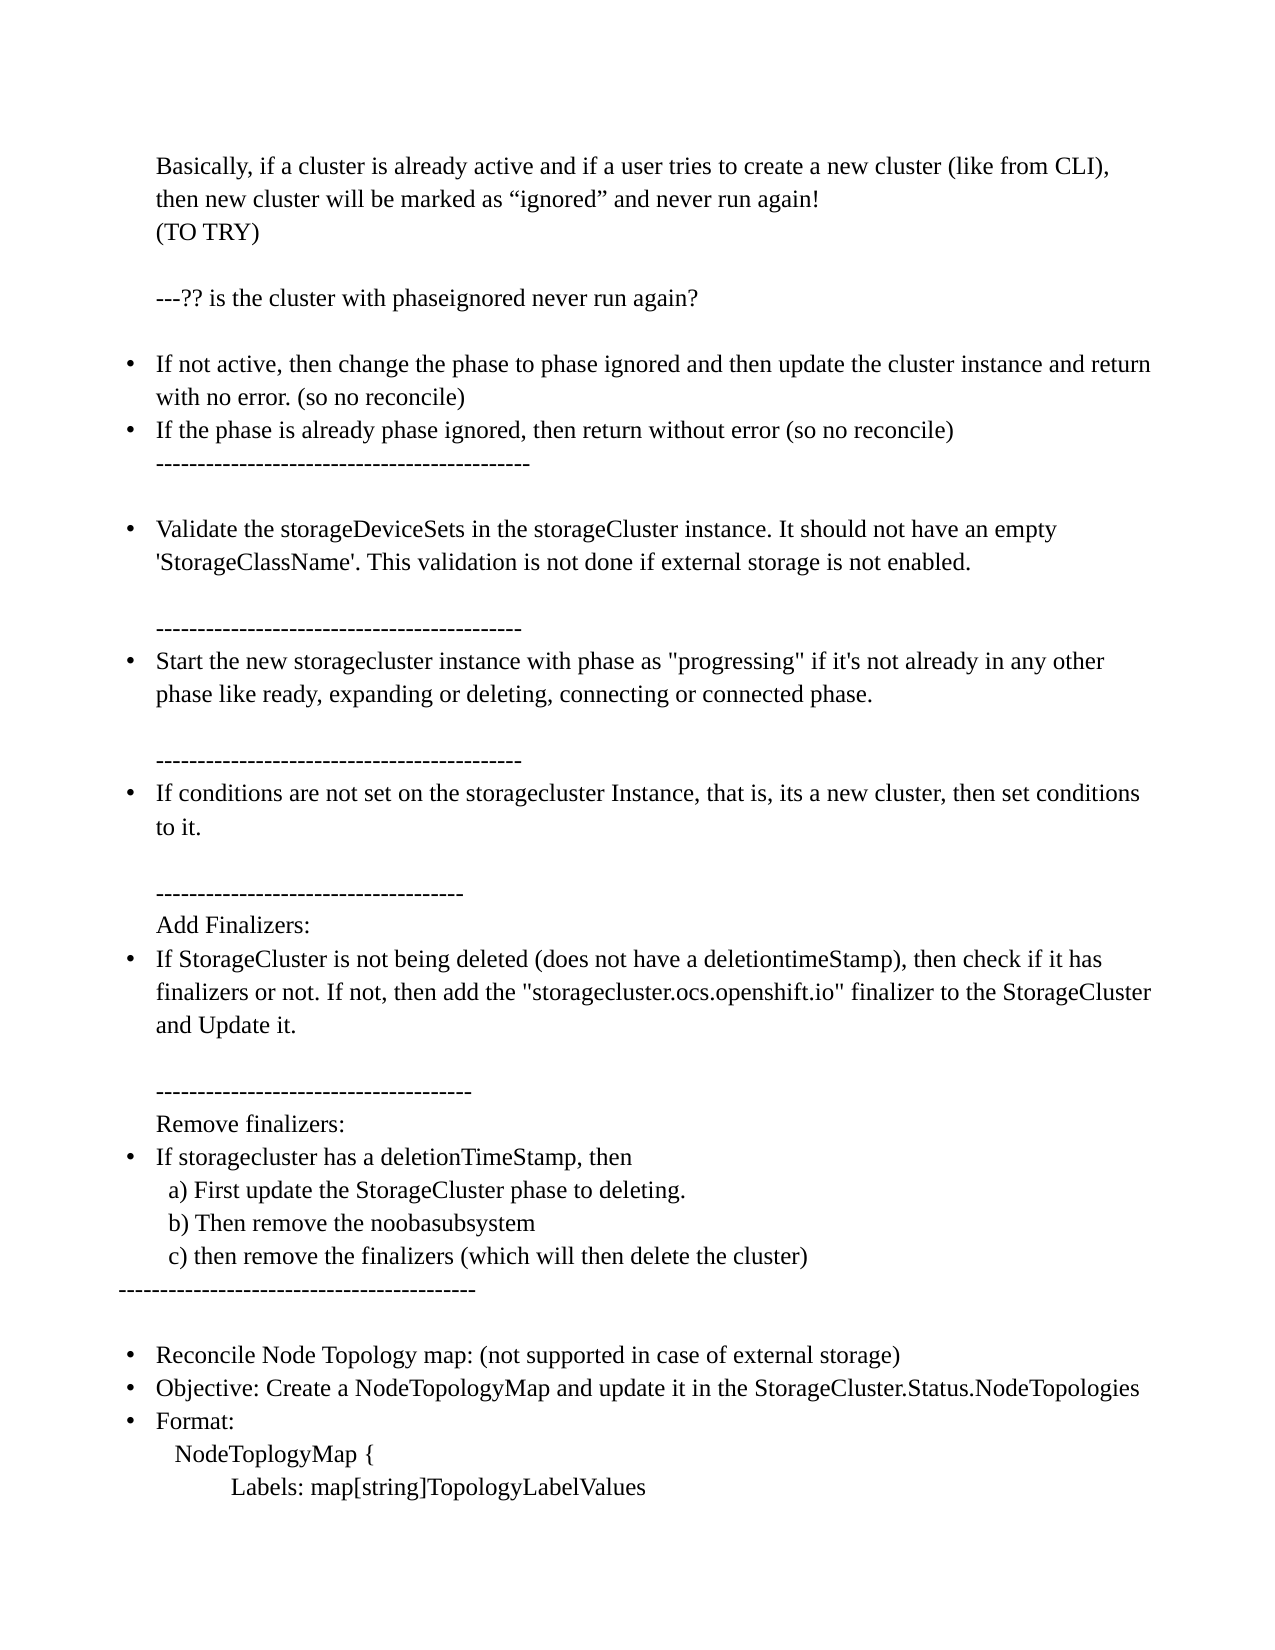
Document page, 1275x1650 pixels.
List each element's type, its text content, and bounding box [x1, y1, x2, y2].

list a) First update the StorageCluster phase to deleting. [156, 1175, 1157, 1203]
list --------------------------------------------- [156, 448, 1157, 477]
list If not active, then change the phase to phase ignored and then update the cluster instance and return with no error. (so no reconcile) [156, 349, 1157, 411]
text Basically, if a cluster is already active and if a user tries to create a new cluster (like from CLI), then new cluster will be marked as “ignored” and never run again! [156, 151, 1157, 213]
list NodeToplogyMap { [156, 1439, 1157, 1468]
list Labels: map[string]TopologyLabelValues [156, 1472, 1157, 1501]
text Add Finalizers: [156, 911, 1157, 939]
list Start the new storagecluster instance with phase as "progressing" if it's not already in any other phase like ready, expanding or deleting, connecting or connected phase. [156, 646, 1157, 708]
list If StorageCluster is not being deleted (does not have a deletiontimeStamp), then check if it has finalizers or not. If not, then add the "storagecluster.ocs.openshift.io" finalizer to the StorageCluster and Update it. [156, 944, 1157, 1038]
list c) then remove the finalizers (which will then delete the cluster) [156, 1241, 1157, 1269]
list Reconcile Node Topology map: (not supported in case of external storage) [156, 1340, 1157, 1369]
list If storagecluster has a deletionTimeStamp, then [156, 1142, 1157, 1171]
text ---?? is the cluster with phaseignored never run again? [156, 283, 1157, 312]
text -------------------------------------- [156, 1076, 1157, 1104]
list If the phase is already phase ignored, then return without error (so no reconcile) [156, 415, 1157, 444]
text -------------------------------------------- [156, 746, 1157, 774]
text Remove finalizers: [156, 1109, 1157, 1137]
list Format: [156, 1406, 1157, 1435]
list If conditions are not set on the storagecluster Instance, that is, its a new cluster, then set conditions to it. [156, 778, 1157, 840]
text ------------------------------------- [156, 878, 1157, 906]
text -------------------------------------------- [156, 613, 1157, 642]
list Validate the storageDeviceSets in the storageCluster instance. It should not have an empty 'StorageClassName'. This validation is not done if external storage is not enabled. [156, 514, 1157, 576]
list Objective: Create a NodeTopologyMap and update it in the StorageCluster.Status.NodeTopologies [156, 1373, 1157, 1402]
text (TO TRY) [156, 217, 1157, 246]
list b) Then remove the noobasubsystem [156, 1208, 1157, 1237]
text ------------------------------------------- [118, 1274, 1157, 1303]
